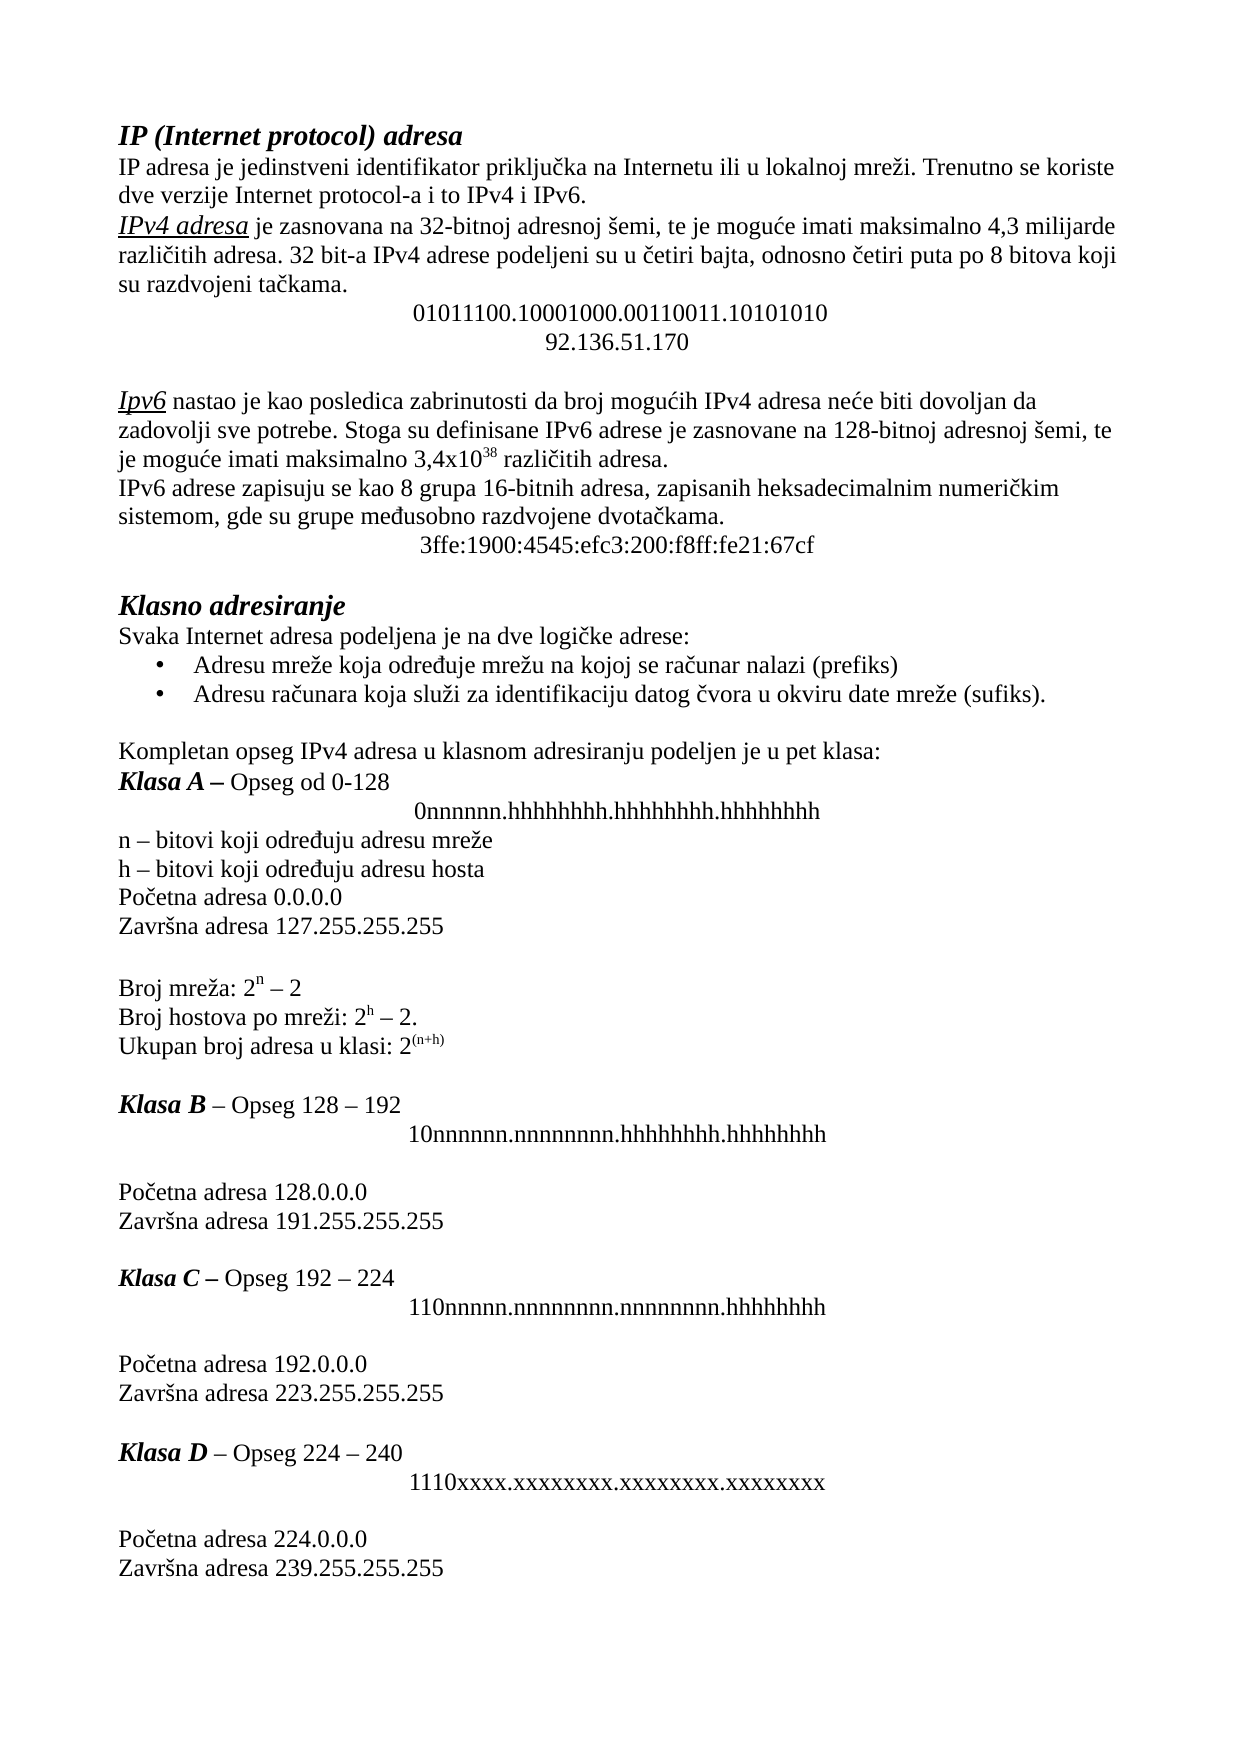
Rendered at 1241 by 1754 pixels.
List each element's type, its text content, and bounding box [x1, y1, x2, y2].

text IPv6 adrese zapisuju se kao 8 grupa 16-bitnih adresa, zapisanih heksadecimalnim numeričkim sistemom, gde su grupe međusobno razdvojene dvotačkama. [118, 473, 1122, 530]
text 92.136.51.170 [118, 327, 1122, 355]
text Početna adresa 0.0.0.0 [118, 882, 1122, 911]
text 0nnnnnn.hhhhhhhh.hhhhhhhh.hhhhhhhh [118, 796, 1122, 825]
text 10nnnnnn.nnnnnnnn.hhhhhhhh.hhhhhhhh [118, 1119, 1122, 1148]
text n – bitovi koji određuju adresu mreže [118, 825, 1122, 854]
text 1110xxxx.xxxxxxxx.xxxxxxxx.xxxxxxxx [118, 1467, 1122, 1496]
text 3ffe:1900:4545:efc3:200:f8ff:fe21:67cf [118, 530, 1122, 559]
text Broj mreža: 2n – 2 [118, 969, 1122, 1002]
text Početna adresa 128.0.0.0 [118, 1177, 1122, 1206]
text Klasa C – Opseg 192 – 224 [118, 1263, 1122, 1292]
text Klasa D – Opseg 224 – 240 [118, 1436, 1122, 1467]
text Ipv6 nastao je kao posledica zabrinutosti da broj mogućih IPv4 adresa neće biti dovoljan da zadovolji sve potrebe. Stoga su definisane IPv6 adrese je zasnovane na 128-bitnoj adresnoj šemi, te je moguće imati maksimalno 3,4x1038 različitih adresa. [118, 384, 1122, 473]
text Završna adresa 191.255.255.255 [118, 1206, 1122, 1234]
text Klasa A – Opseg od 0-128 [118, 765, 1122, 796]
text h – bitovi koji određuju adresu hosta [118, 854, 1122, 882]
text Početna adresa 224.0.0.0 [118, 1524, 1122, 1553]
text Klasno adresiranje [118, 588, 1122, 621]
text IPv4 adresa je zasnovana na 32-bitnoj adresnoj šemi, te je moguće imati maksimalno 4,3 milijarde različitih adresa. 32 bit-a IPv4 adrese podeljeni su u četiri bajta, odnosno četiri puta po 8 bitova koji su razdvojeni tačkama. [118, 209, 1122, 298]
text Klasa B – Opseg 128 – 192 [118, 1088, 1122, 1119]
text Završna adresa 223.255.255.255 [118, 1378, 1122, 1407]
text IP adresa je jedinstveni identifikator priključka na Internetu ili u lokalnoj mreži. Trenutno se koriste dve verzije Internet protocol-a i to IPv4 i IPv6. [118, 152, 1122, 209]
text Broj hostova po mreži: 2h – 2. [118, 1002, 1122, 1031]
text Ukupan broj adresa u klasi: 2(n+h) [118, 1031, 1122, 1060]
text Kompletan opseg IPv4 adresa u klasnom adresiranju podeljen je u pet klasa: [118, 736, 1122, 765]
text IP (Internet protocol) adresa [118, 118, 1122, 152]
text 110nnnnn.nnnnnnnn.nnnnnnnn.hhhhhhhh [118, 1292, 1122, 1321]
text Svaka Internet adresa podeljena je na dve logičke adrese: [118, 621, 1122, 650]
list Adresu mreže koja određuje mrežu na kojoj se računar nalazi (prefiks) [156, 650, 1122, 679]
text Završna adresa 127.255.255.255 [118, 911, 1122, 940]
list Adresu računara koja služi za identifikaciju datog čvora u okviru date mreže (sufiks). [156, 679, 1122, 707]
text Završna adresa 239.255.255.255 [118, 1553, 1122, 1582]
text Početna adresa 192.0.0.0 [118, 1349, 1122, 1378]
text 01011100.10001000.00110011.10101010 [118, 298, 1122, 327]
